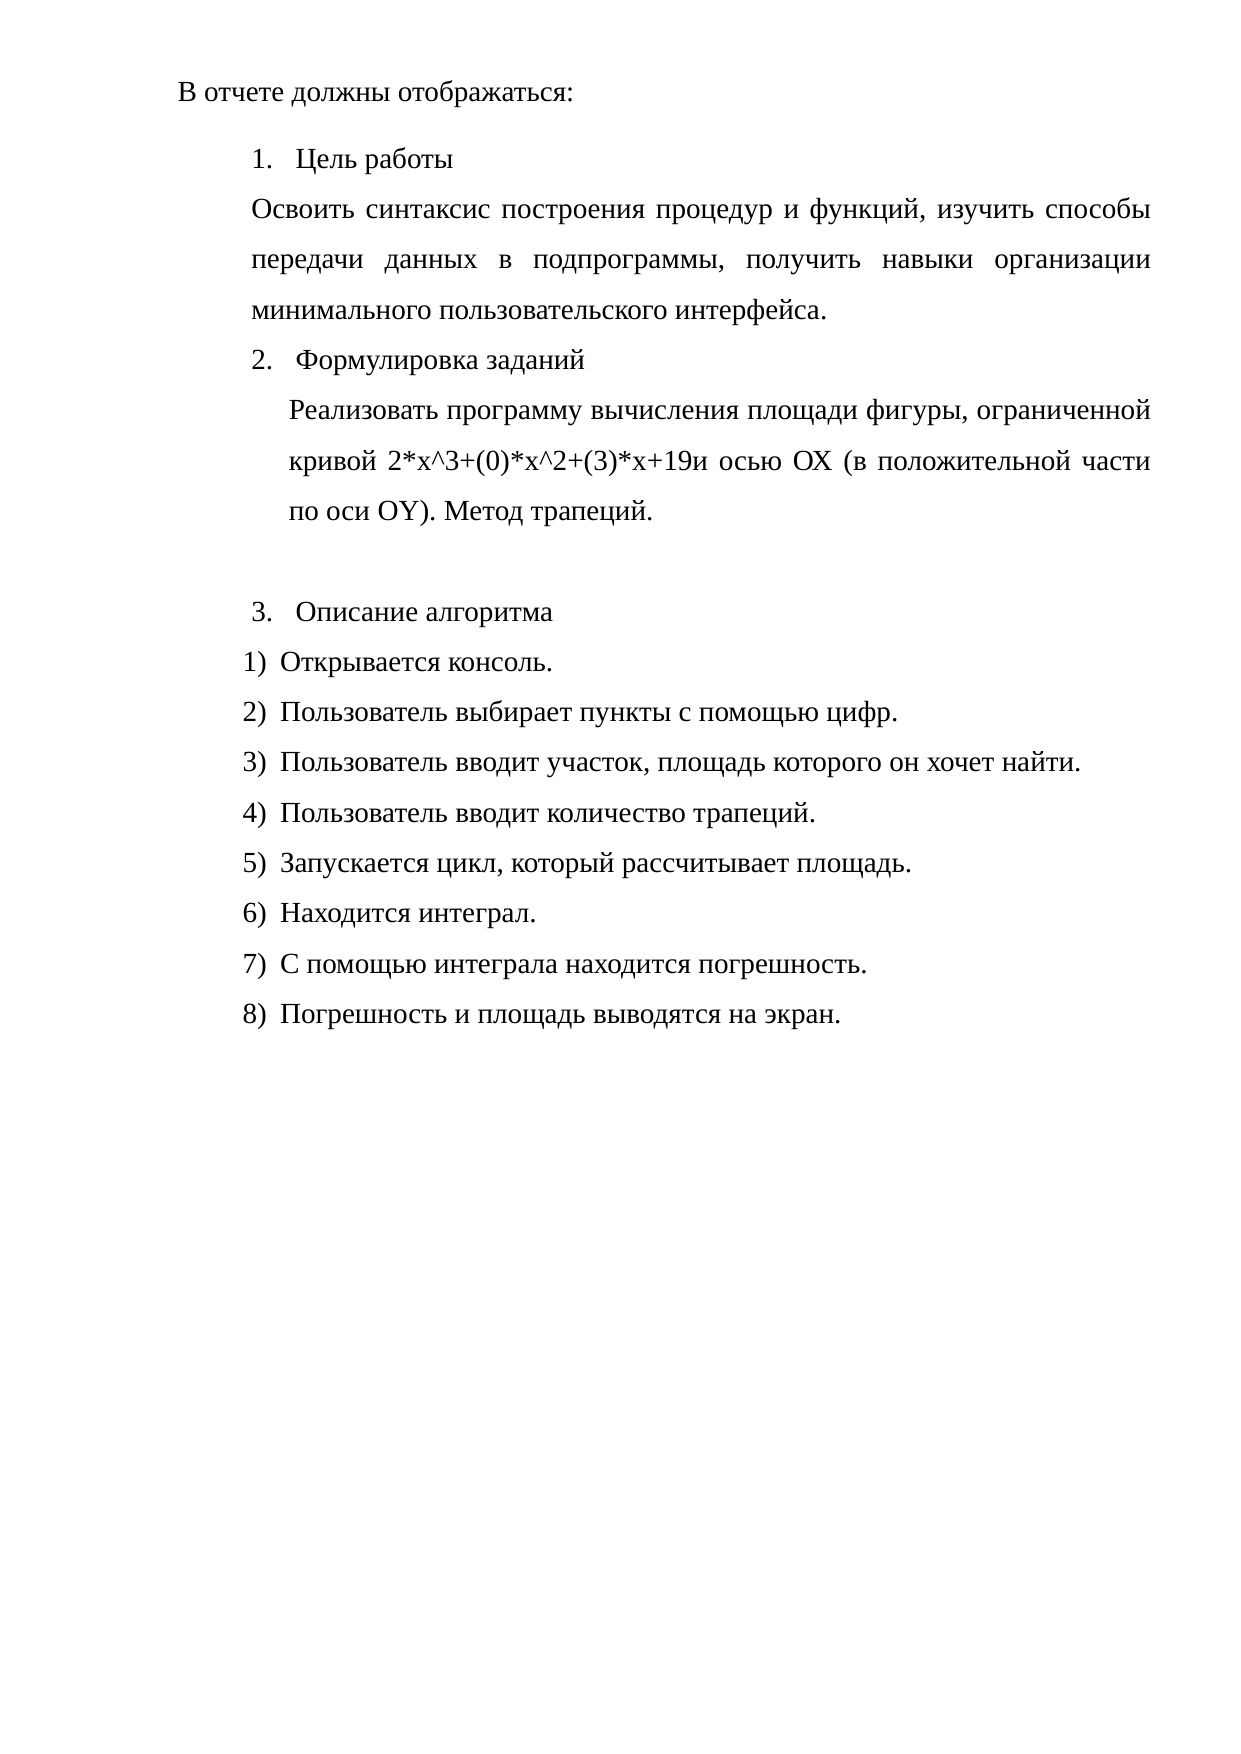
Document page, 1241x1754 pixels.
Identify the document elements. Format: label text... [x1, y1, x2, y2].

list Погрешность и площадь выводятся на экран. [242, 996, 1152, 1030]
list Пользователь вводит количество трапеций. [242, 795, 1152, 828]
list Находится интеграл. [242, 896, 1152, 929]
list Освоить синтаксис построения процедур и функций, изучить способы передачи данных в подпрограммы, получить навыки организации минимального пользовательского интерфейса. [251, 191, 1152, 325]
list Пользователь выбирает пункты с помощью цифр. [242, 694, 1152, 728]
list С помощью интеграла находится погрешность. [242, 946, 1152, 979]
list Формулировка заданий [177, 342, 1152, 376]
list Пользователь вводит участок, площадь которого он хочет найти. [242, 744, 1152, 778]
list Описание алгоритма [177, 594, 1152, 627]
list Открывается консоль. [242, 644, 1152, 677]
list Запускается цикл, который рассчитывает площадь. [242, 845, 1152, 879]
list Цель работы [177, 141, 1152, 174]
list Реализовать программу вычисления площади фигуры, ограниченной кривой 2*x^3+(0)*x^2+(3)*x+19и осью ОХ (в положительной части по оси OY). Метод трапеций. [288, 392, 1152, 527]
text В отчете должны отображаться: [177, 74, 1152, 107]
